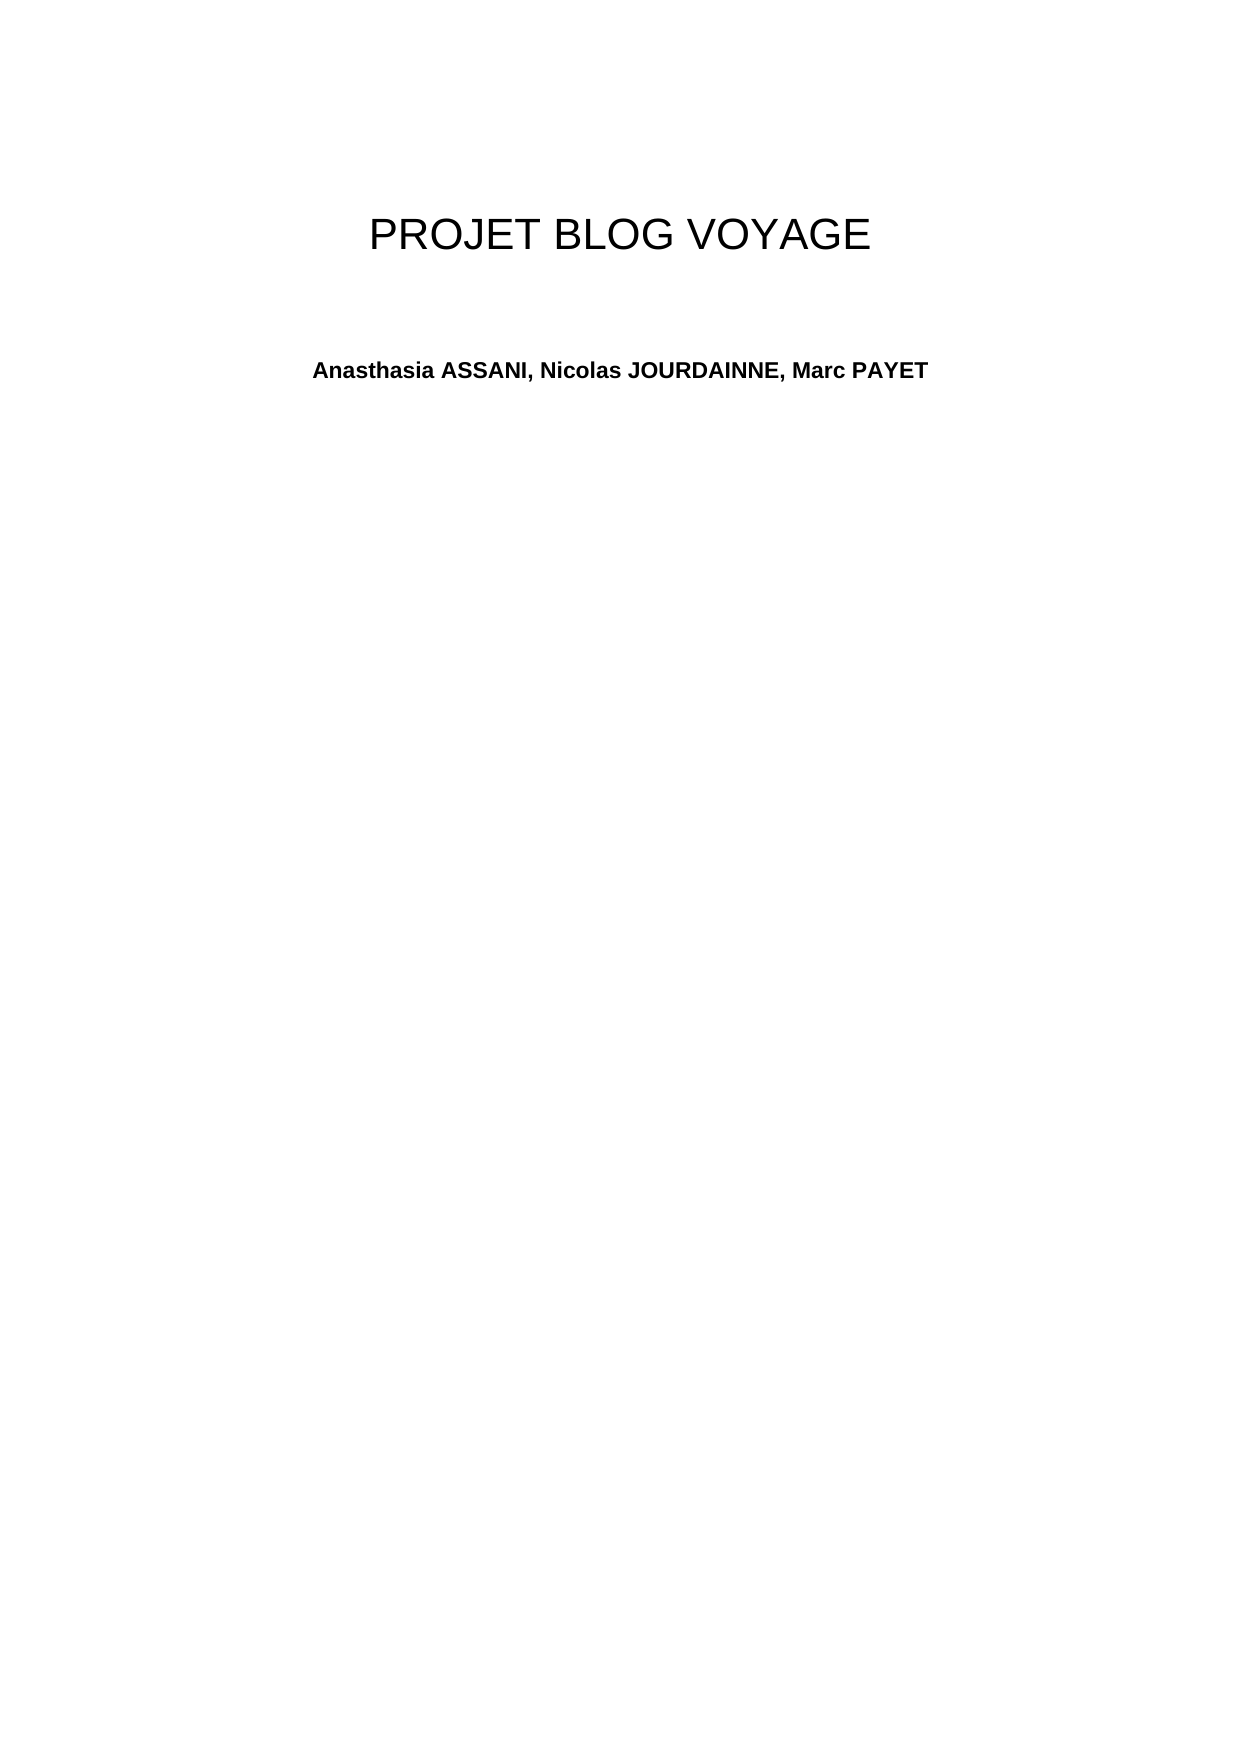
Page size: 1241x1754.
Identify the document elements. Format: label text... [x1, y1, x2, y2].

text Anasthasia ASSANI, Nicolas JOURDAINNE, Marc PAYET [150, 357, 1090, 383]
text PROJET BLOG VOYAGE [150, 209, 1090, 259]
